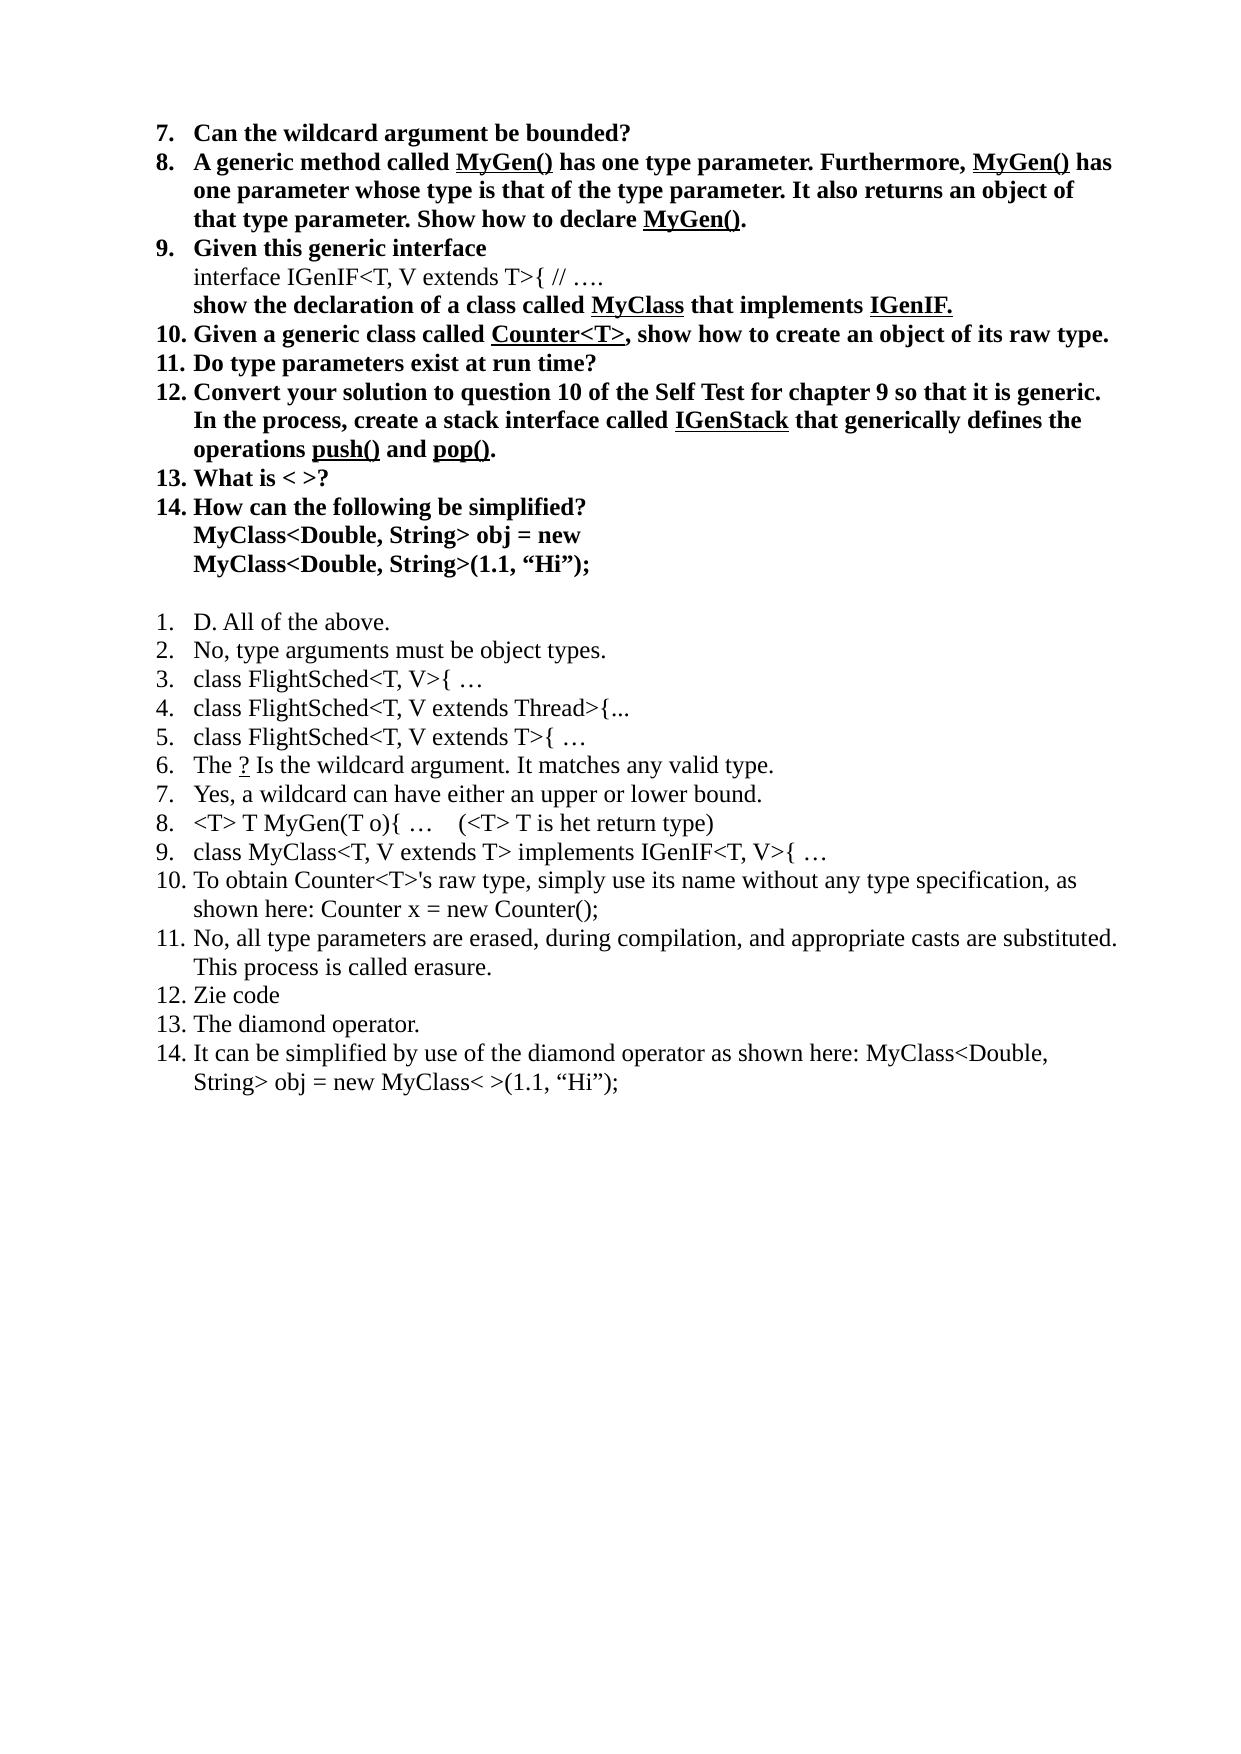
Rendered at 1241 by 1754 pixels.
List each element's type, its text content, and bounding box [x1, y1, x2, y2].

list How can the following be simplified? [156, 492, 1122, 521]
list Zie code [156, 981, 1122, 1009]
list Given this generic interface [156, 233, 1122, 262]
list class FlightSched<T, V extends T>{ … [156, 722, 1122, 751]
list The diamond operator. [156, 1009, 1122, 1038]
list class FlightSched<T, V extends Thread>{... [156, 693, 1122, 722]
list A generic method called MyGen() has one type parameter. Furthermore, MyGen() has one parameter whose type is that of the type parameter. It also returns an object of that type parameter. Show how to declare MyGen(). [156, 147, 1122, 233]
list D. All of the above. [156, 607, 1122, 636]
list interface IGenIF<T, V extends T>{ // …. [156, 262, 1122, 291]
list Given a generic class called Counter<T>, show how to create an object of its raw type. [156, 319, 1122, 348]
list No, type arguments must be object types. [156, 636, 1122, 664]
list MyClass<Double, String> obj = new [156, 521, 1122, 549]
list class MyClass<T, V extends T> implements IGenIF<T, V>{ … [156, 837, 1122, 866]
list It can be simplified by use of the diamond operator as shown here: MyClass<Double, String> obj = new MyClass< >(1.1, “Hi”); [156, 1038, 1122, 1096]
list Do type parameters exist at run time? [156, 348, 1122, 377]
list show the declaration of a class called MyClass that implements IGenIF. [156, 291, 1122, 319]
list No, all type parameters are erased, during compilation, and appropriate casts are substituted. This process is called erasure. [156, 923, 1122, 981]
list What is < >? [156, 463, 1122, 492]
list To obtain Counter<T>'s raw type, simply use its name without any type specification, as shown here: Counter x = new Counter(); [156, 866, 1122, 923]
list The ? Is the wildcard argument. It matches any valid type. [156, 751, 1122, 779]
list MyClass<Double, String>(1.1, “Hi”); [156, 549, 1122, 578]
list <T> T MyGen(T o){ … (<T> T is het return type) [156, 808, 1122, 837]
list Yes, a wildcard can have either an upper or lower bound. [156, 779, 1122, 808]
list class FlightSched<T, V>{ … [156, 664, 1122, 693]
list Can the wildcard argument be bounded? [156, 118, 1122, 147]
list Convert your solution to question 10 of the Self Test for chapter 9 so that it is generic. In the process, create a stack interface called IGenStack that generically defines the operations push() and pop(). [156, 377, 1122, 463]
